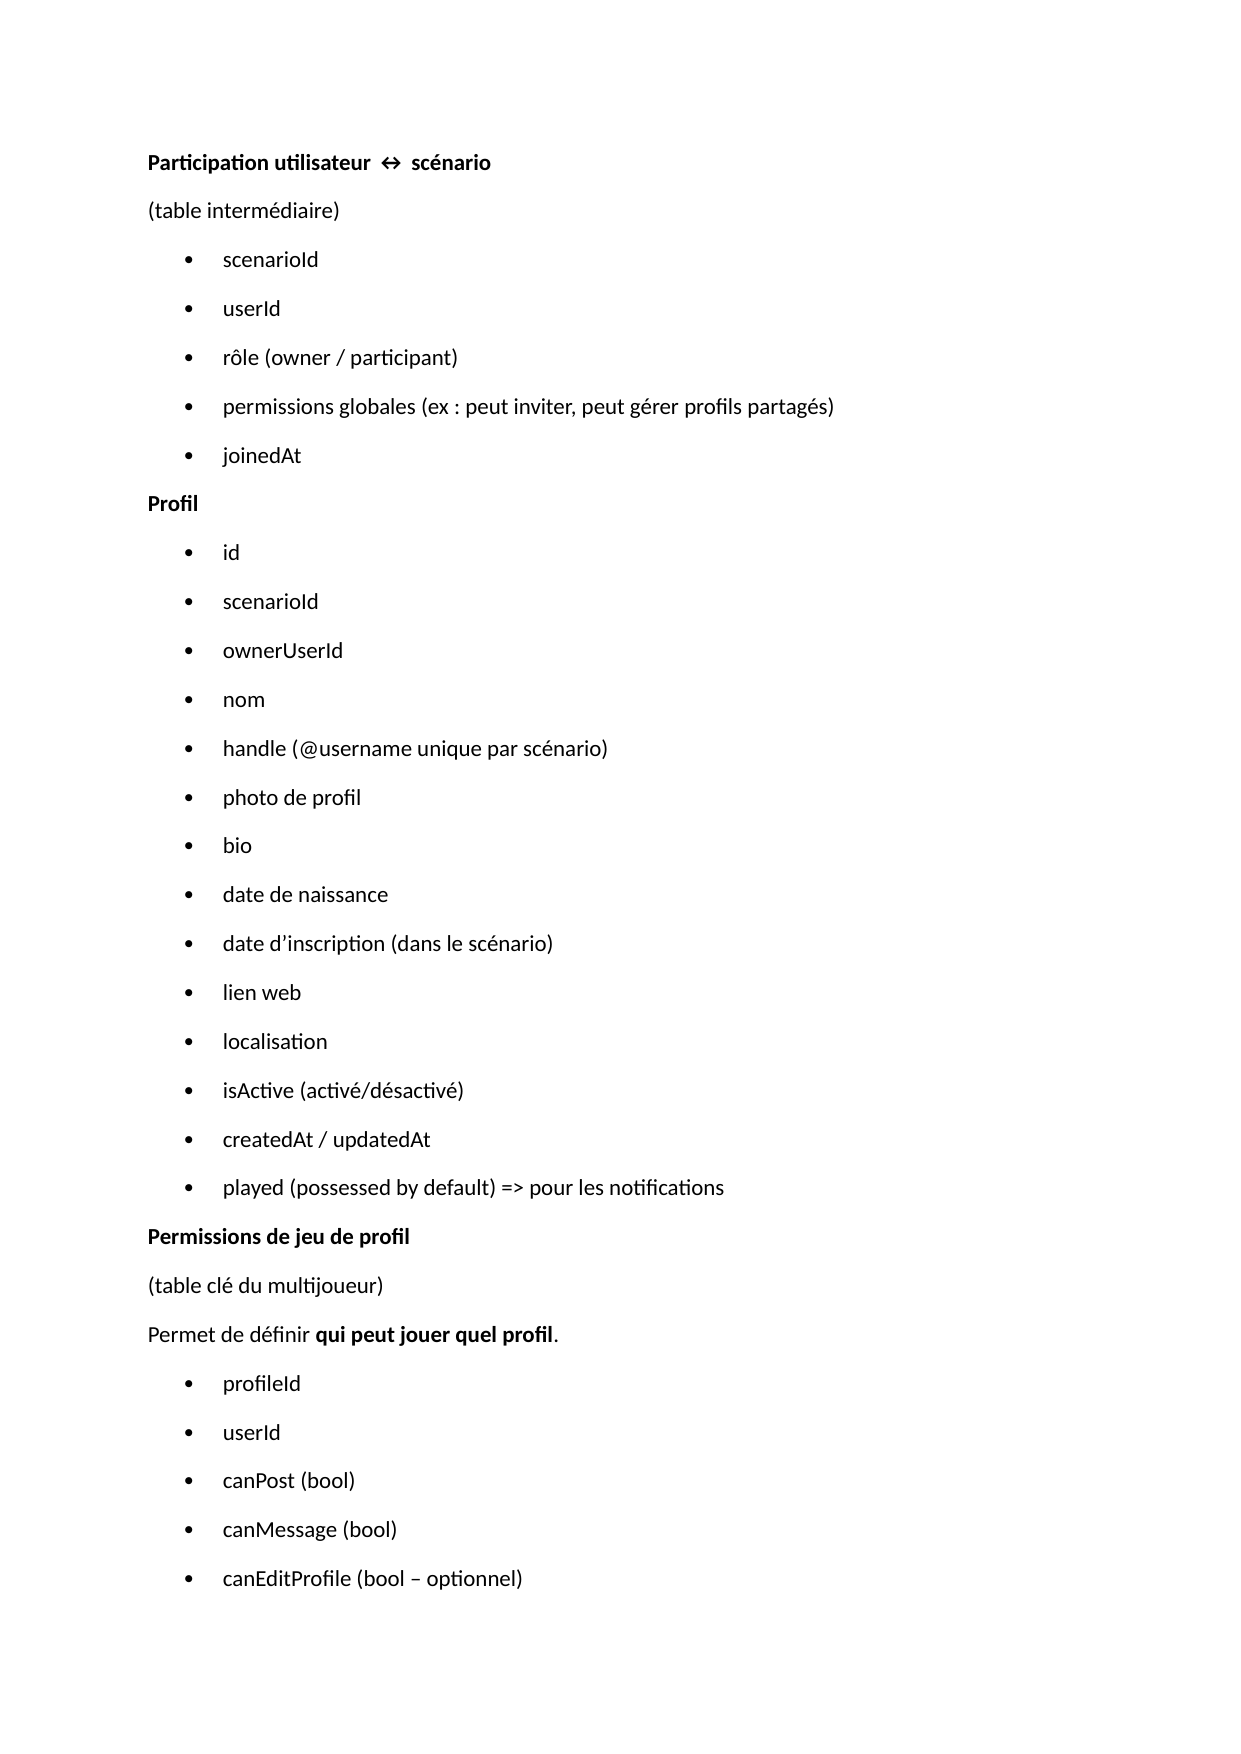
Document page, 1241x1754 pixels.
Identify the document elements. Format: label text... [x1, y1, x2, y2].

list rôle (owner / participant) [185, 343, 1093, 371]
list userId [185, 294, 1093, 322]
list localisation [185, 1027, 1093, 1055]
text (table clé du multijoueur) [148, 1271, 1093, 1299]
list canEditProfile (bool – optionnel) [185, 1564, 1093, 1592]
list scenarioId [185, 587, 1093, 615]
text (table intermédiaire) [148, 196, 1093, 224]
list userId [185, 1418, 1093, 1446]
list canMessage (bool) [185, 1516, 1093, 1543]
text Profil [148, 489, 1093, 518]
list joinedAt [185, 441, 1093, 469]
list isActive (activé/désactivé) [185, 1076, 1093, 1104]
list photo de profil [185, 783, 1093, 811]
list ownerUserId [185, 636, 1093, 664]
list canPost (bool) [185, 1467, 1093, 1495]
list createdAt / updatedAt [185, 1125, 1093, 1153]
list scenarioId [185, 245, 1093, 273]
list permissions globales (ex : peut inviter, peut gérer profils partagés) [185, 392, 1093, 420]
list handle (@username unique par scénario) [185, 734, 1093, 762]
text Permet de définir qui peut jouer quel profil. [148, 1320, 1093, 1348]
list profileId [185, 1369, 1093, 1397]
list played (possessed by default) => pour les notifications [185, 1173, 1093, 1202]
list lien web [185, 978, 1093, 1006]
list nom [185, 685, 1093, 713]
list id [185, 538, 1093, 566]
list bio [185, 832, 1093, 859]
text Participation utilisateur ↔ scénario [148, 148, 1093, 176]
list date d’inscription (dans le scénario) [185, 929, 1093, 957]
text Permissions de jeu de profil [148, 1222, 1093, 1250]
list date de naissance [185, 880, 1093, 908]
